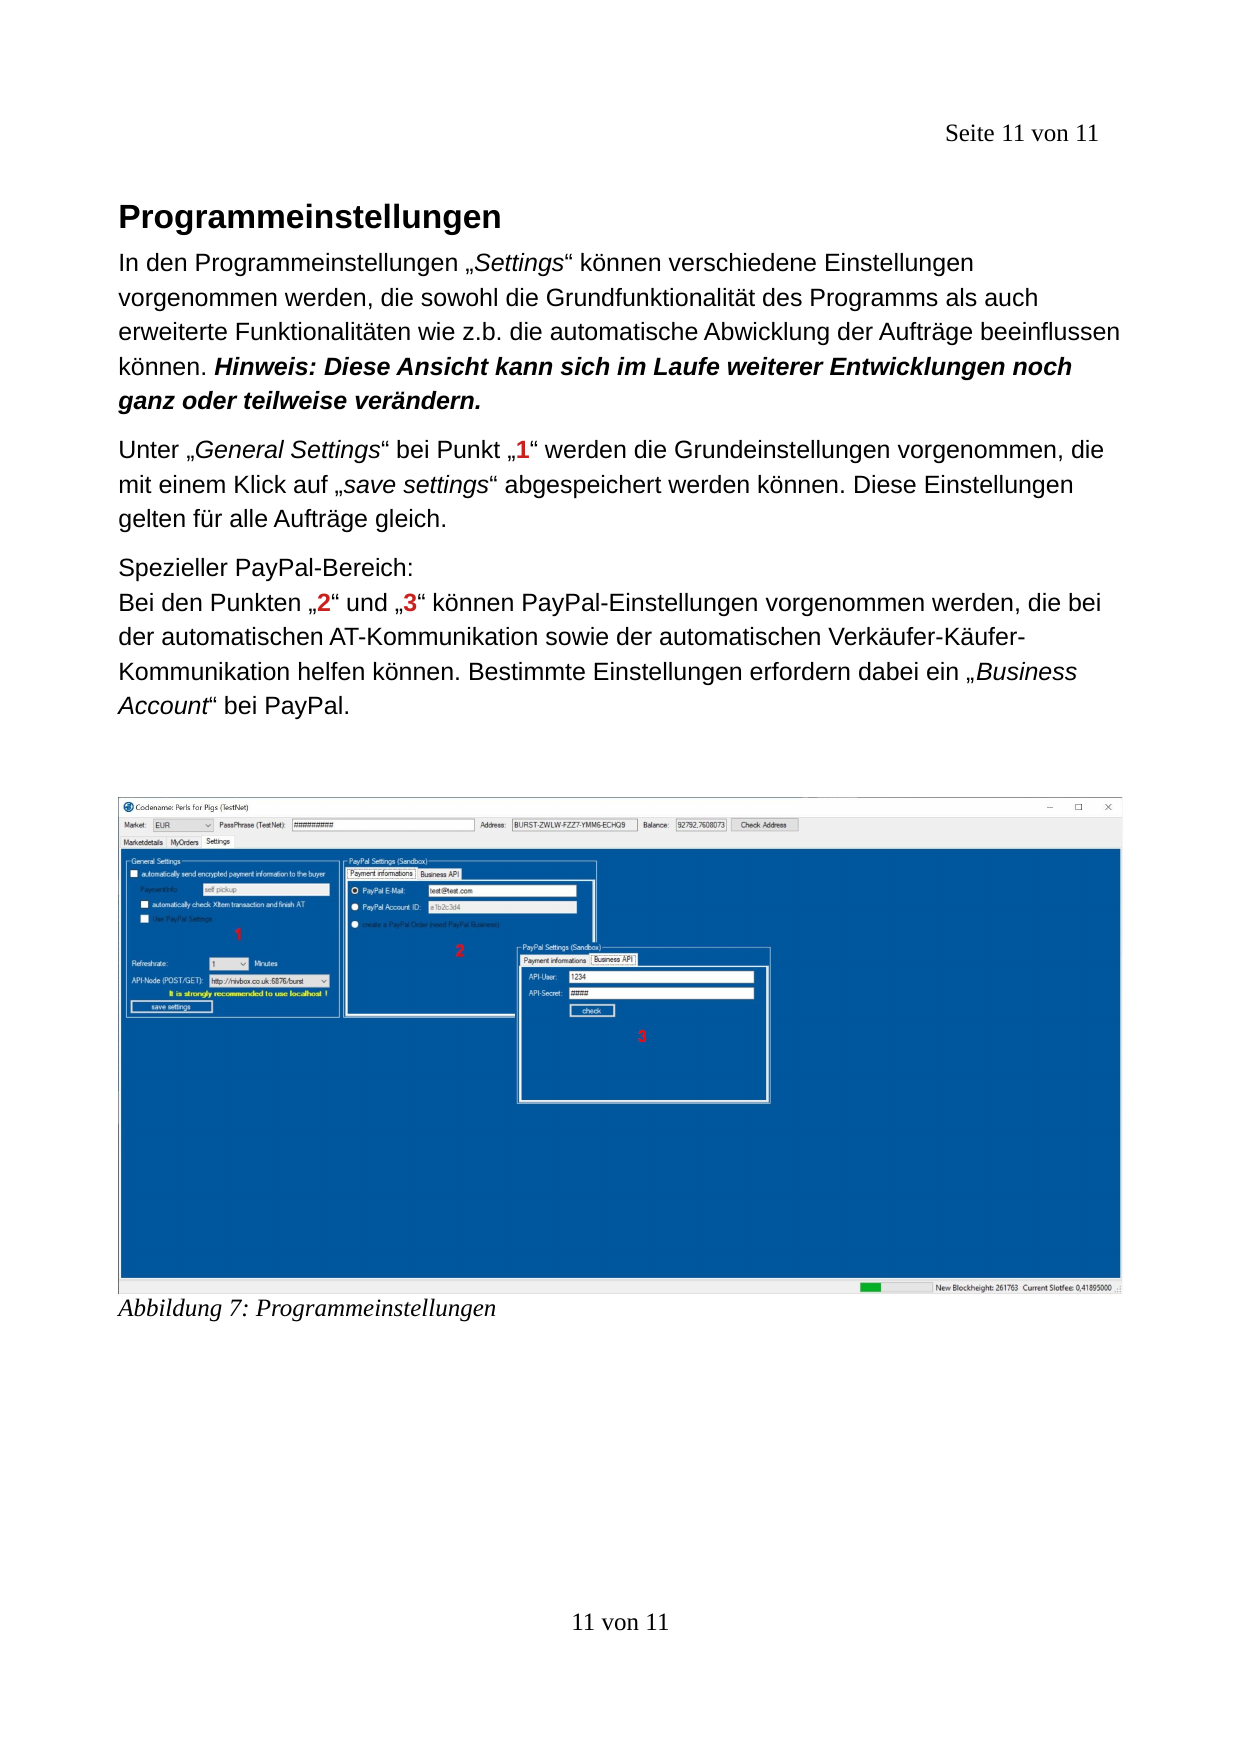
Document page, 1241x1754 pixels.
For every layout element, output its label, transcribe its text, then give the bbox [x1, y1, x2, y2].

text Spezieller PayPal-Bereich: Bei den Punkten „2“ und „3“ können PayPal-Einstellungen vorgenommen werden, die bei der automatischen AT-Kommunikation sowie der automatischen Verkäufer-Käufer-Kommunikation helfen können. Bestimmte Einstellungen erfordern dabei ein „Business Account“ bei PayPal. [118, 553, 1122, 720]
text Abbildung 7: Programmeinstellungen [118, 1294, 1122, 1322]
text In den Programmeinstellungen „Settings“ können verschiedene Einstellungen vorgenommen werden, die sowohl die Grundfunktionalität des Programms als auch erweiterte Funktionalitäten wie z.b. die automatische Abwicklung der Aufträge beeinflussen können. Hinweis: Diese Ansicht kann sich im Laufe weiterer Entwicklungen noch ganz oder teilweise verändern. [118, 248, 1122, 415]
subtitle Programmeinstellungen [118, 197, 1122, 236]
picture [118, 797, 1123, 1294]
text Unter „General Settings“ bei Punkt „1“ werden die Grundeinstellungen vorgenommen, die mit einem Klick auf „save settings“ abgespeichert werden können. Diese Einstellungen gelten für alle Aufträge gleich. [118, 435, 1122, 533]
